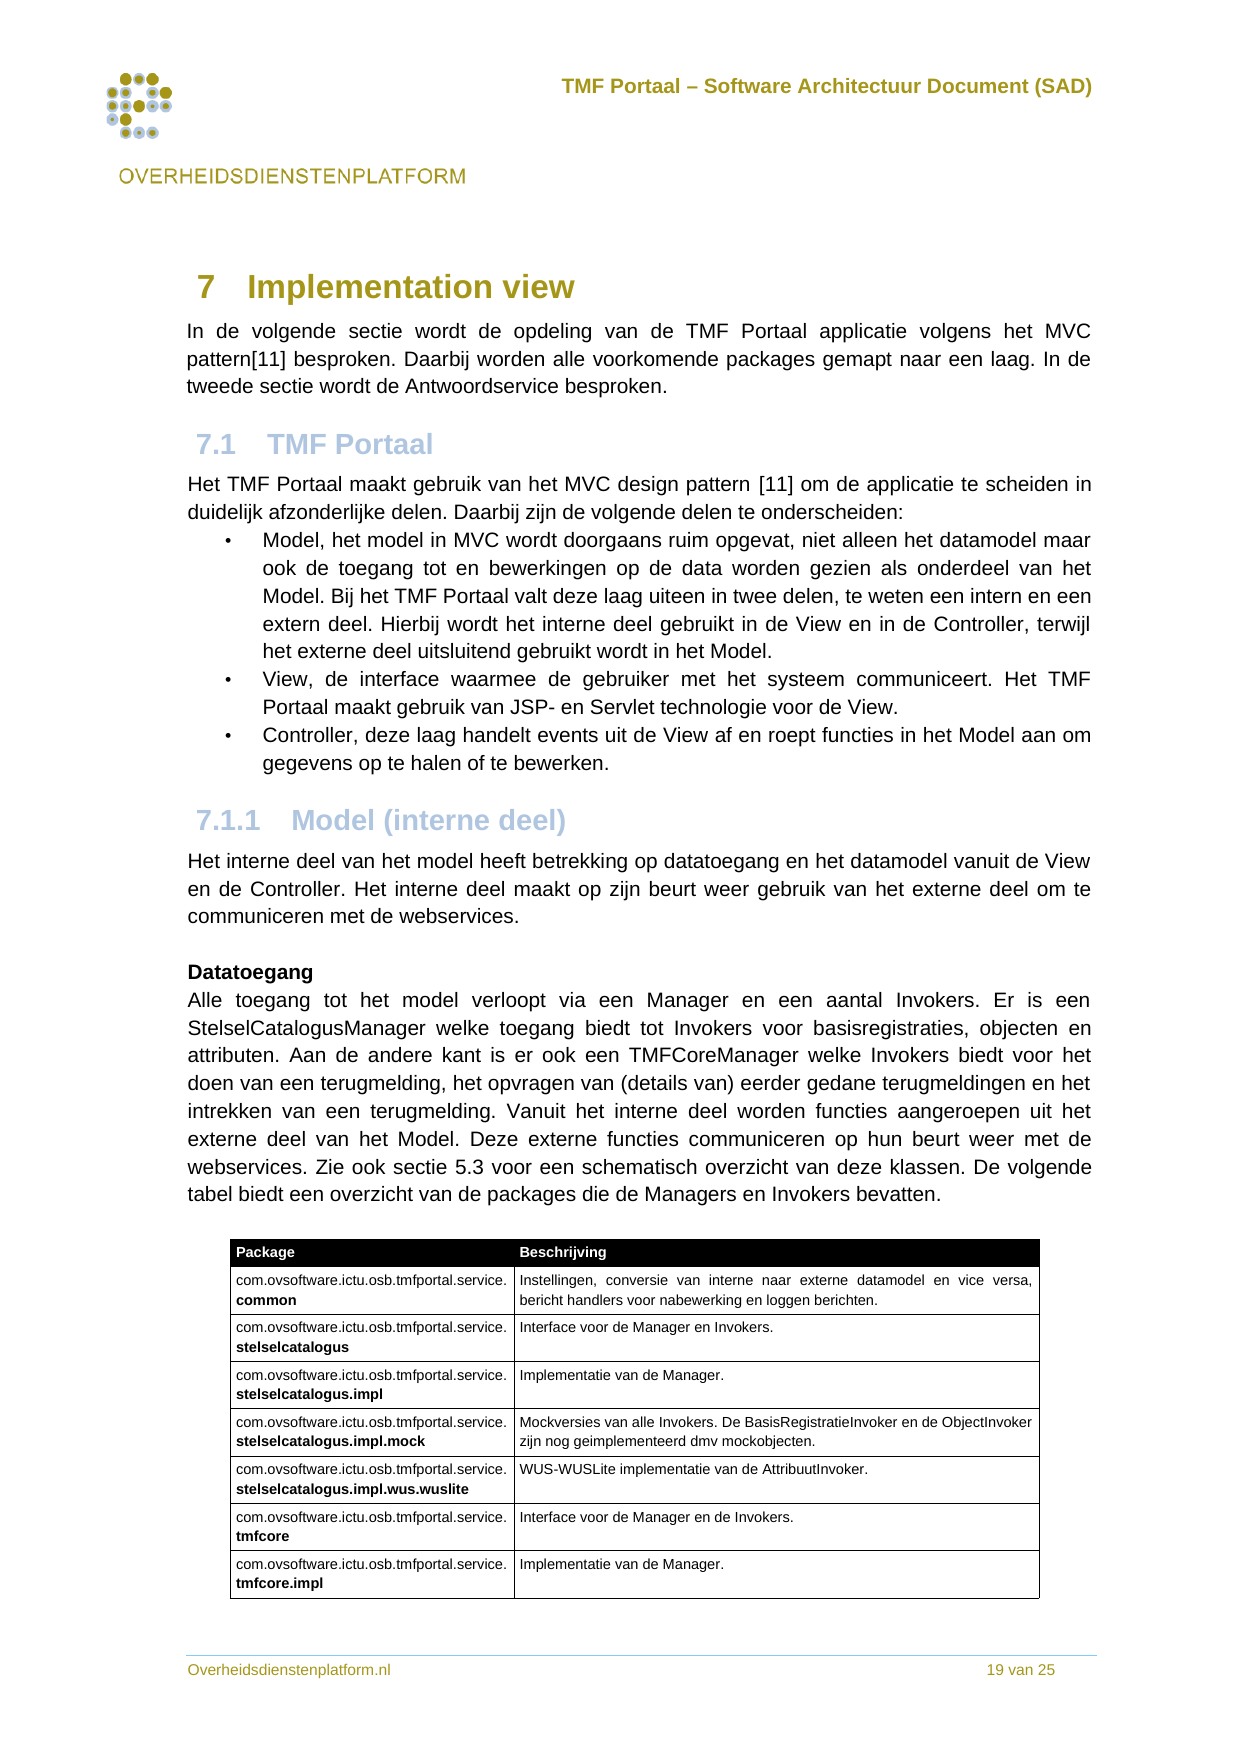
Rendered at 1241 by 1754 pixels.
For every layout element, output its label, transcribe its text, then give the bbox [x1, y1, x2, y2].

table_cell Interface voor de Manager en de Invokers. [515, 1504, 1039, 1550]
list Model, het model in MVC wordt doorgaans ruim opgevat, niet alleen het datamodel maar ook de toegang tot en bewerkingen op de data worden gezien als onderdeel van het Model. Bij het TMF Portaal valt deze laag uiteen in twee delen, te weten een intern en een extern deel. Hierbij wordt het interne deel gebruikt in de View en in de Controller, terwijl het externe deel uitsluitend gebruikt wordt in het Model. [225, 529, 1092, 663]
subtitle Implementation view [187, 268, 1092, 306]
text Datatoegang [187, 961, 1092, 984]
picture [106, 73, 470, 188]
table_cell com.ovsoftware.ictu.osb.tmfportal.service.common [231, 1267, 514, 1314]
table_cell com.ovsoftware.ictu.osb.tmfportal.service.tmfcore.impl [231, 1551, 514, 1597]
table_header Beschrijving [515, 1240, 1039, 1266]
subtitle TMF Portaal [187, 428, 1092, 460]
text Alle toegang tot het model verloopt via een Manager en een aantal Invokers. Er is een StelselCatalogusManager welke toegang biedt tot Invokers voor basisregistraties, objecten en attributen. Aan de andere kant is er ook een TMFCoreManager welke Invokers biedt voor het doen van een terugmelding, het opvragen van (details van) eerder gedane terugmeldingen en het intrekken van een terugmelding. Vanuit het interne deel worden functies aangeroepen uit het externe deel van het Model. Deze externe functies communiceren op hun beurt weer met de webservices. Zie ook sectie 5.3 voor een schematisch overzicht van deze klassen. De volgende tabel biedt een overzicht van de packages die de Managers en Invokers bevatten. [187, 988, 1092, 1206]
table_cell Interface voor de Manager en Invokers. [515, 1315, 1039, 1361]
text In de volgende sectie wordt de opdeling van de TMF Portaal applicatie volgens het MVC pattern[11] besproken. Daarbij worden alle voorkomende packages gemapt naar een laag. In de tweede sectie wordt de Antwoordservice besproken. [186, 319, 1092, 398]
text Het TMF Portaal maakt gebruik van het MVC design pattern [11] om de applicatie te scheiden in duidelijk afzonderlijke delen. Daarbij zijn de volgende delen te onderscheiden: [187, 473, 1092, 524]
list View, de interface waarmee de gebruiker met het systeem communiceert. Het TMF Portaal maakt gebruik van JSP- en Servlet technologie voor de View. [225, 668, 1092, 719]
table_cell WUS-WUSLite implementatie van de AttribuutInvoker. [515, 1457, 1039, 1503]
table_cell com.ovsoftware.ictu.osb.tmfportal.service.stelselcatalogus.impl.wus.wuslite [231, 1457, 514, 1503]
table_cell Implementatie van de Manager. [515, 1362, 1039, 1408]
list Controller, deze laag handelt events uit de View af en roept functies in het Model aan om gegevens op te halen of te bewerken. [225, 723, 1092, 774]
table_cell Mockversies van alle Invokers. De BasisRegistratieInvoker en de ObjectInvoker zijn nog geimplementeerd dmv mockobjecten. [515, 1409, 1039, 1456]
table_cell com.ovsoftware.ictu.osb.tmfportal.service.stelselcatalogus.impl.mock [231, 1409, 514, 1456]
table_cell Implementatie van de Manager. [515, 1551, 1039, 1597]
table_cell Instellingen, conversie van interne naar externe datamodel en vice versa, bericht handlers voor nabewerking en loggen berichten. [515, 1267, 1039, 1314]
table_header Package [231, 1240, 514, 1266]
text Het interne deel van het model heeft betrekking op datatoegang en het datamodel vanuit de View en de Controller. Het interne deel maakt op zijn beurt weer gebruik van het externe deel om te communiceren met de webservices. [187, 849, 1092, 928]
table_cell com.ovsoftware.ictu.osb.tmfportal.service.stelselcatalogus.impl [231, 1362, 514, 1408]
table_cell com.ovsoftware.ictu.osb.tmfportal.service.stelselcatalogus [231, 1315, 514, 1361]
subtitle Model (interne deel) [187, 804, 1092, 837]
table_cell com.ovsoftware.ictu.osb.tmfportal.service.tmfcore [231, 1504, 514, 1550]
